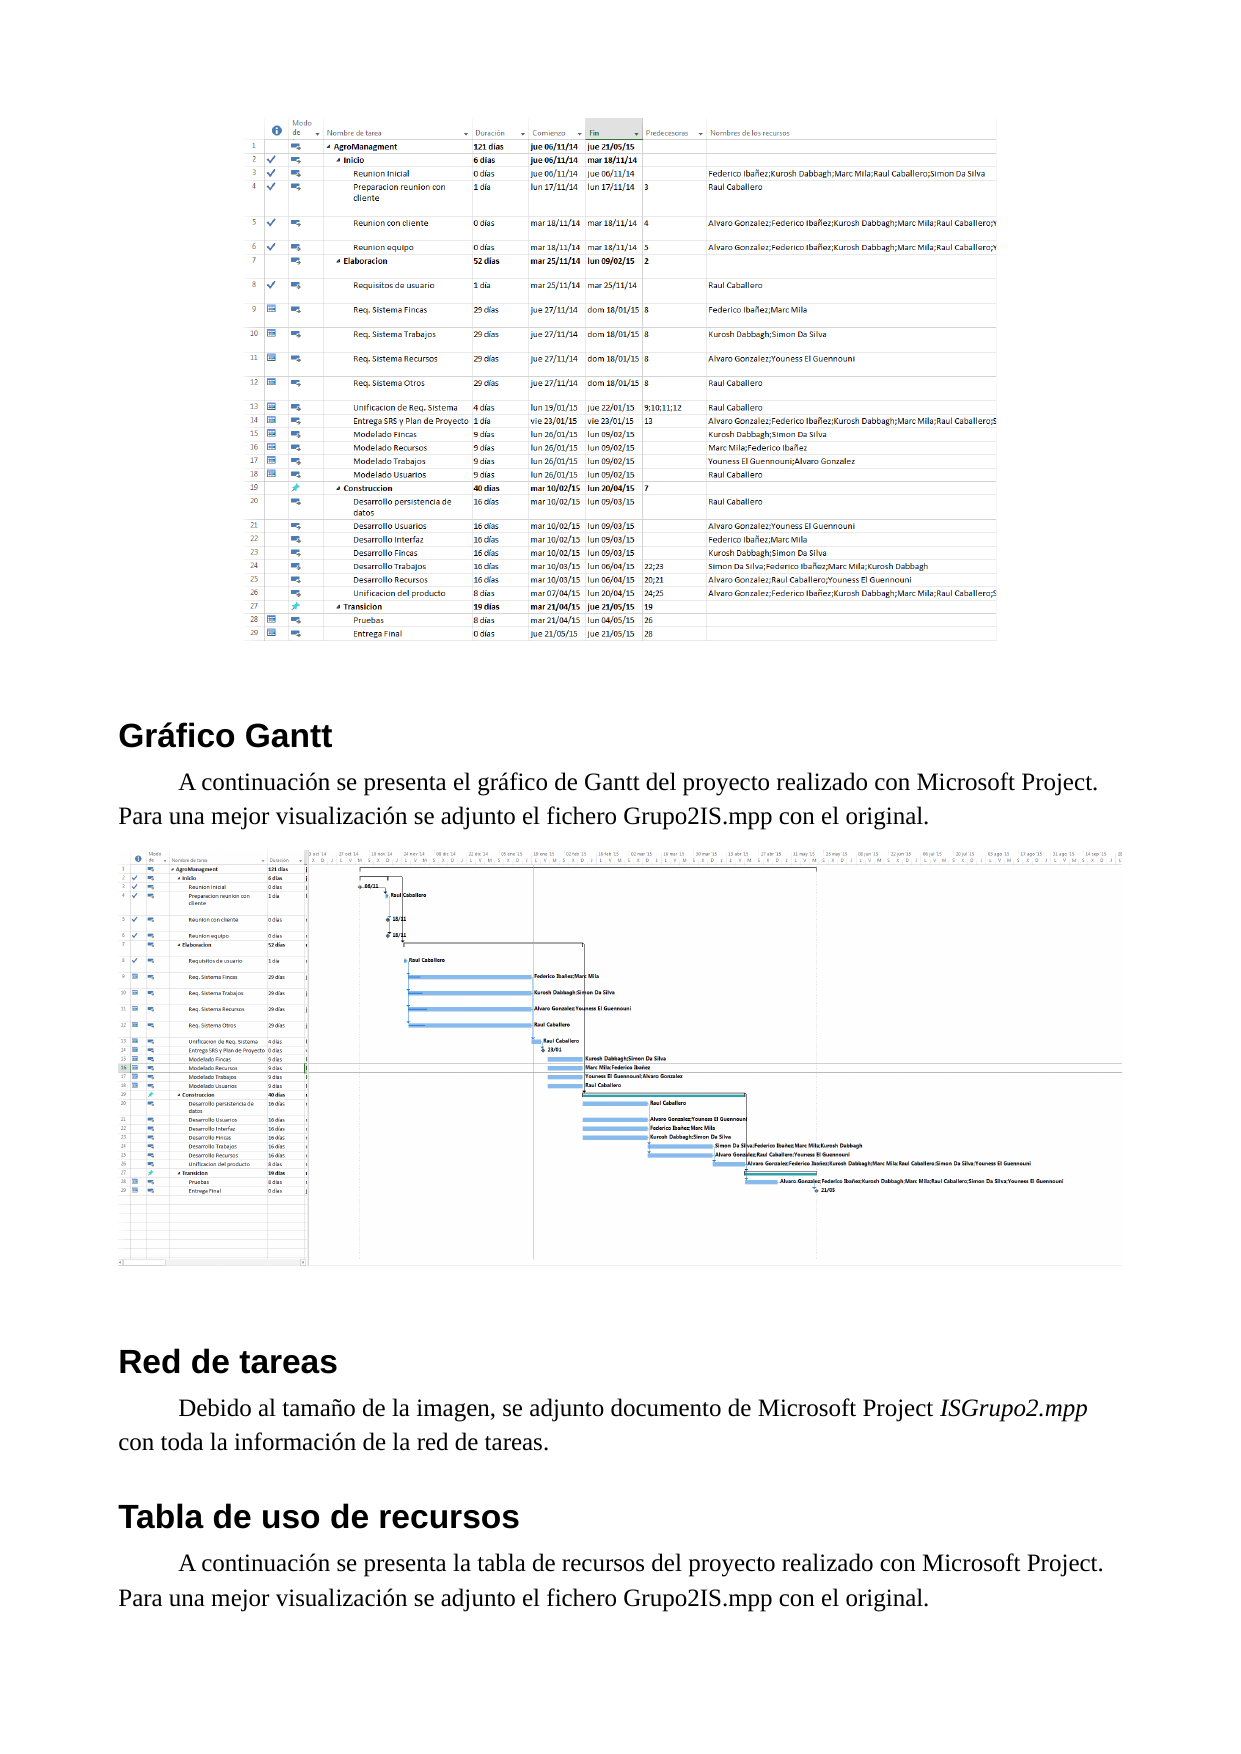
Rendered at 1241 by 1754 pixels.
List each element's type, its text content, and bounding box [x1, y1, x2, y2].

text A continuación se presenta la tabla de recursos del proyecto realizado con Microsoft Project. Para una mejor visualización se adjunto el fichero Grupo2IS.mpp con el original. [118, 1548, 1122, 1611]
picture [118, 850, 1123, 1266]
text Debido al tamaño de la imagen, se adjunto documento de Microsoft Project ISGrupo2.mpp con toda la información de la red de tareas. [118, 1393, 1122, 1456]
picture [243, 118, 997, 641]
subtitle Red de tareas [118, 1341, 1122, 1380]
subtitle Gráfico Gantt [118, 716, 1122, 754]
text A continuación se presenta el gráfico de Gantt del proyecto realizado con Microsoft Project. Para una mejor visualización se adjunto el fichero Grupo2IS.mpp con el original. [118, 767, 1122, 830]
subtitle Tabla de uso de recursos [118, 1497, 1122, 1536]
